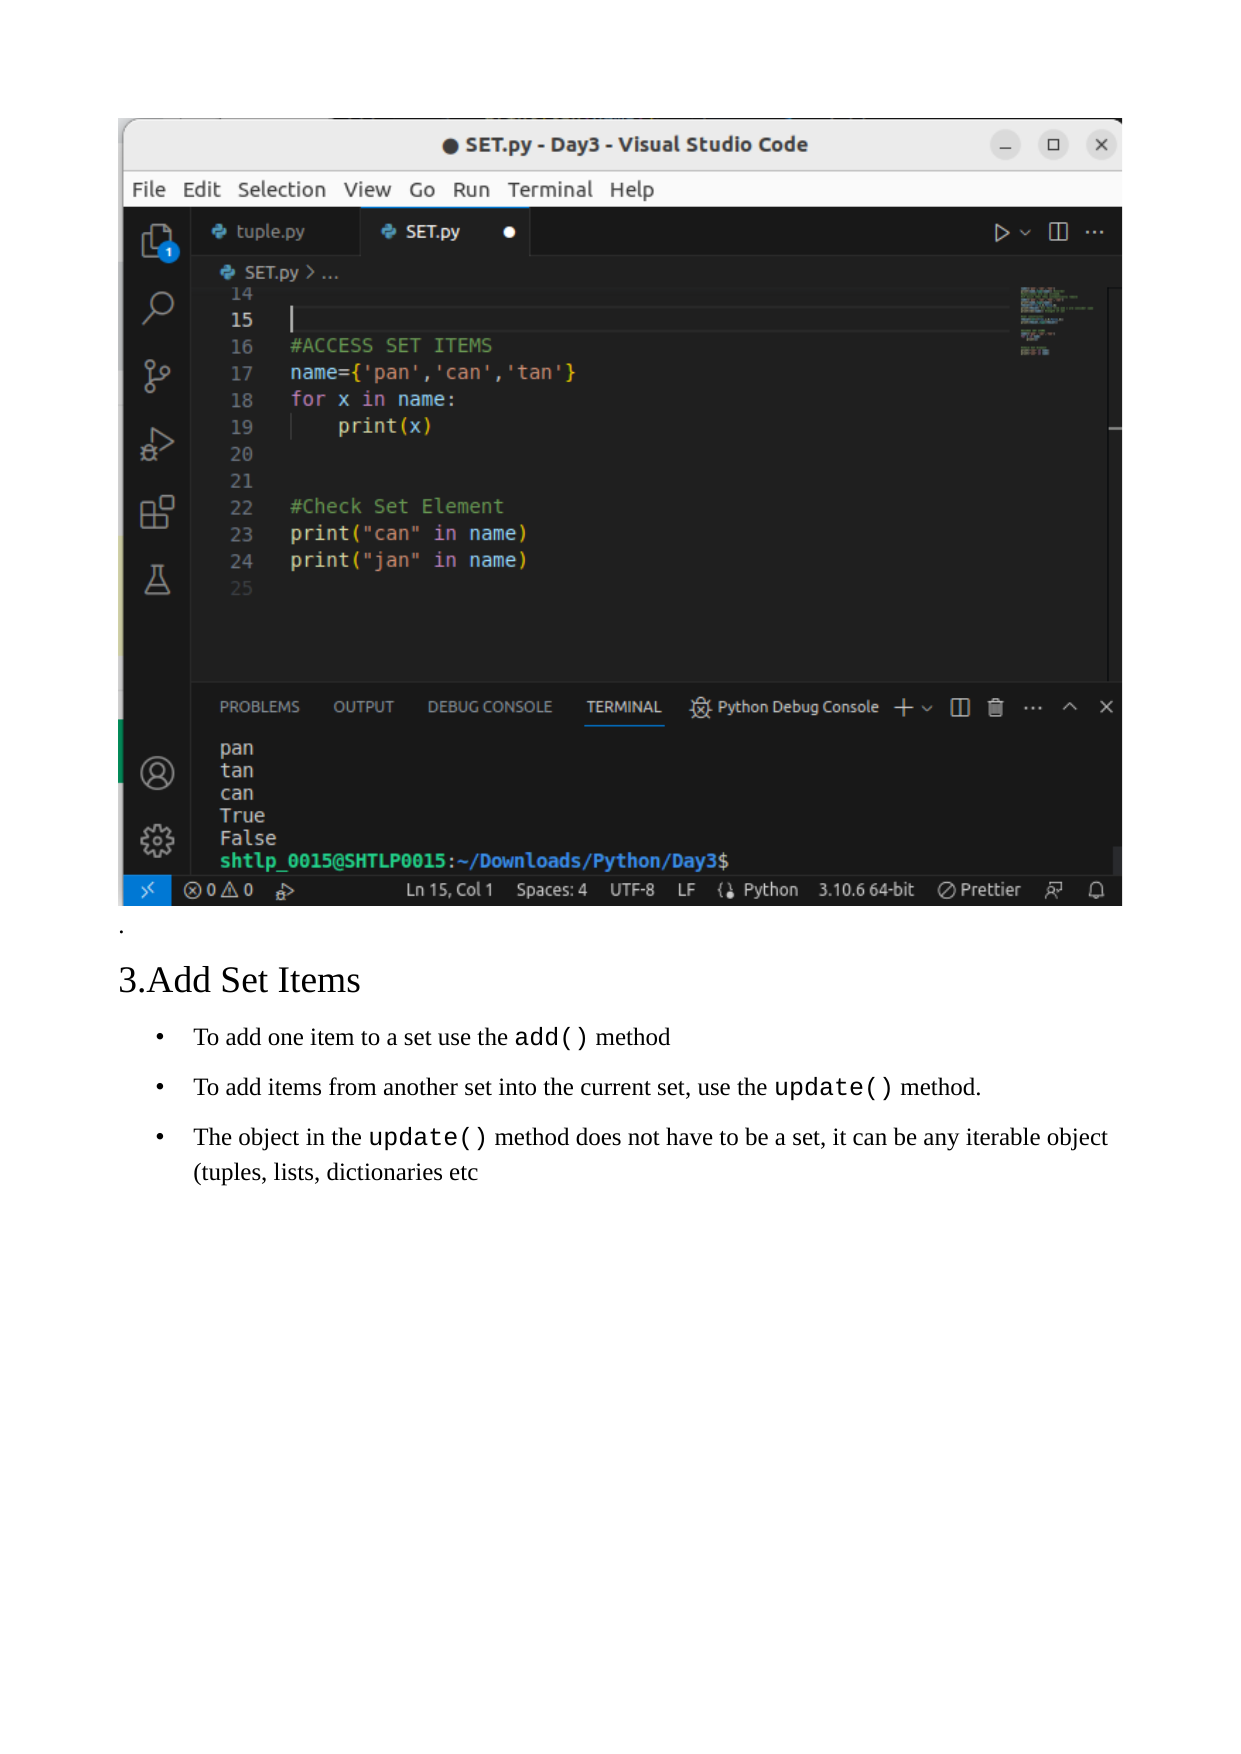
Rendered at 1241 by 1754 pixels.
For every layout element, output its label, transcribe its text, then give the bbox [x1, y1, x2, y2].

picture [118, 118, 1123, 906]
list The object in the update() method does not have to be a set, it can be any iterable object (tuples, lists, dictionaries etc [156, 1122, 1122, 1186]
list To add items from another set into the current set, use the update() method. [156, 1072, 1122, 1103]
text . [118, 906, 1122, 939]
text 3.Add Set Items [118, 958, 1122, 1001]
list To add one item to a set use the add() method [156, 1022, 1122, 1053]
